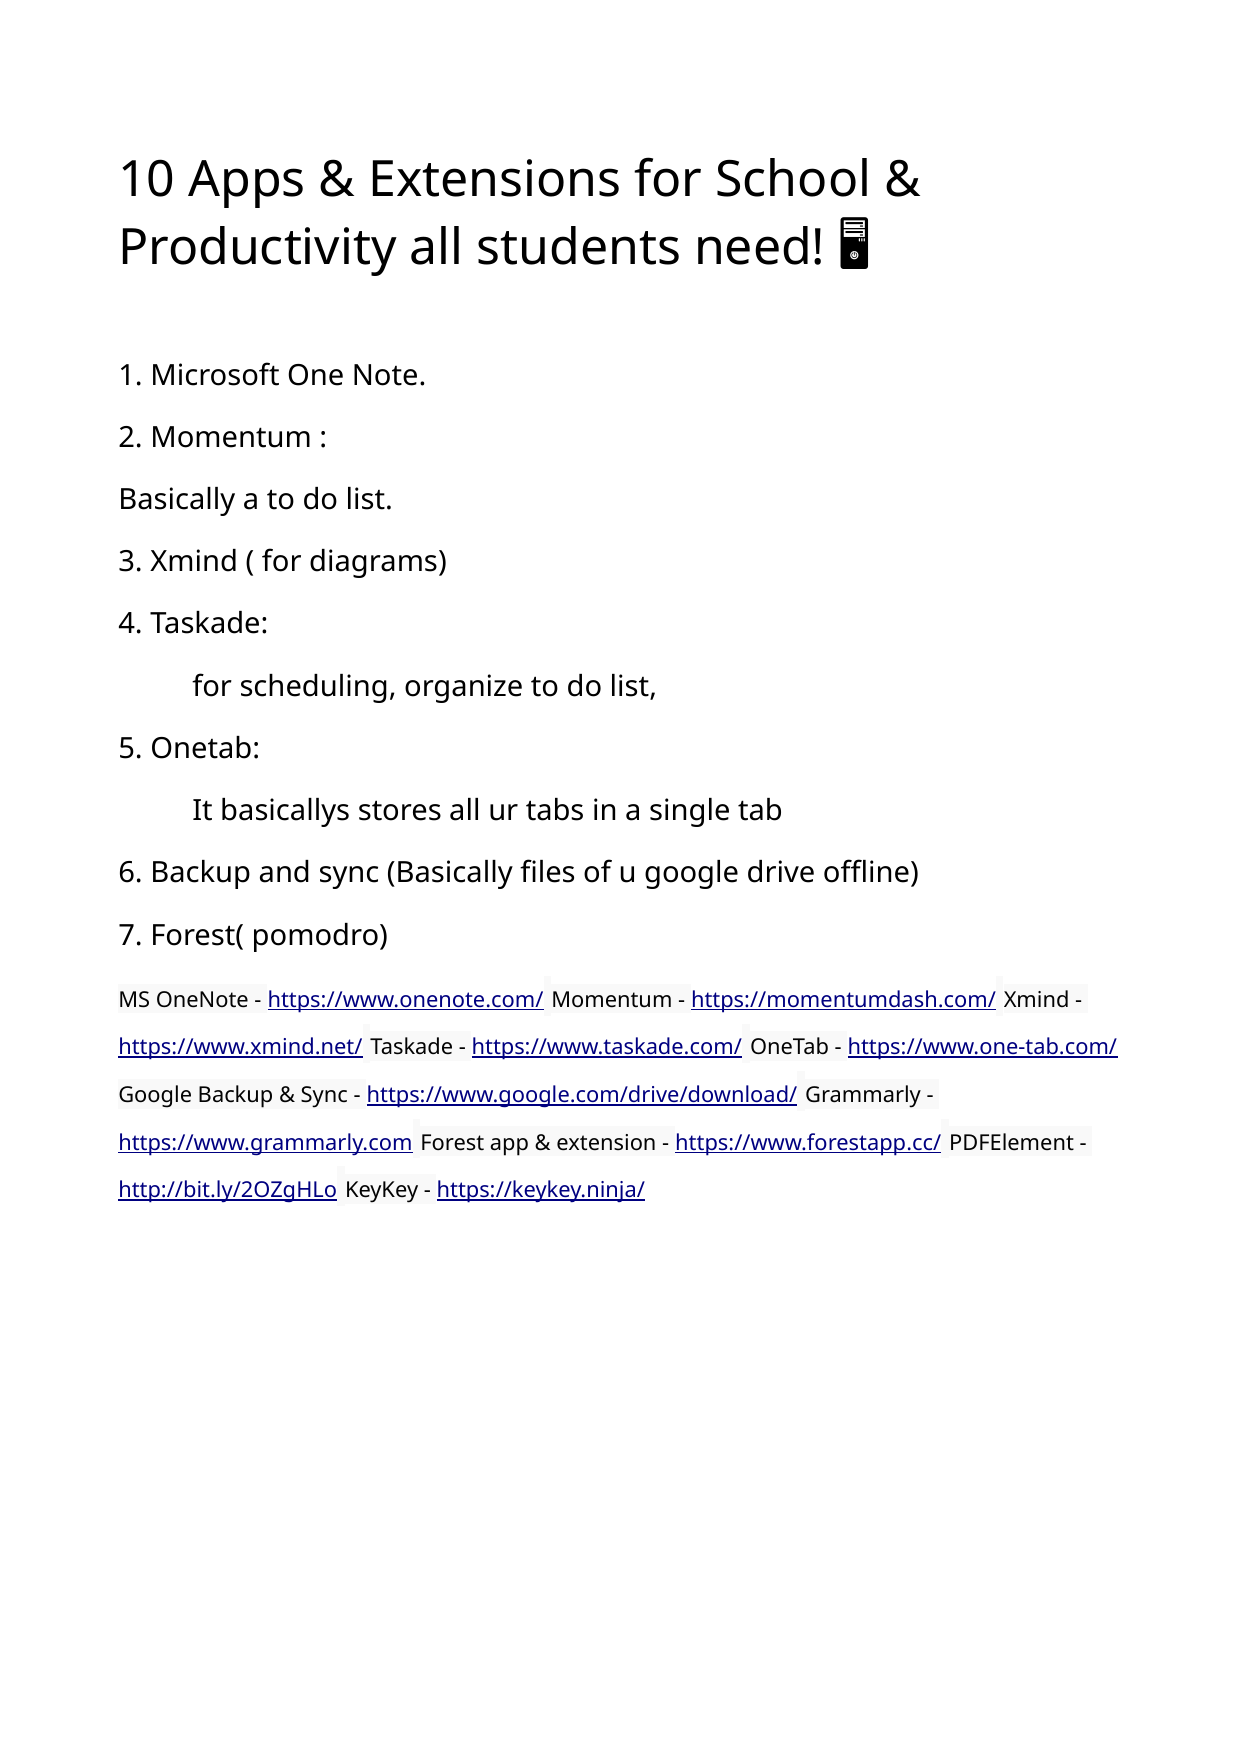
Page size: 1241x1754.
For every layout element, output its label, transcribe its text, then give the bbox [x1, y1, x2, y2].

text 6. Backup and sync (Basically files of u google drive offline) [118, 852, 1122, 891]
text 3. Xmind ( for diagrams) [118, 541, 1122, 580]
text 2. Momentum : [118, 416, 1122, 456]
text for scheduling, organize to do list, [118, 665, 1122, 705]
text It basicallys stores all ur tabs in a single tab [118, 789, 1122, 829]
text 7. Forest( pomodro) [118, 914, 1122, 953]
text MS OneNote - https://www.onenote.com/ Momentum - https://momentumdash.com/ Xmind - https://www.xmind.net/ Taskade - https://www.taskade.com/ OneTab - https://www.one-tab.com/ Google Backup & Sync - https://www.google.com/drive/download/ Grammarly - https://www.grammarly.com Forest app & extension - https://www.forestapp.cc/ PDFElement - http://bit.ly/2OZgHLo KeyKey - https://keykey.ninja/ [118, 976, 1122, 1206]
subtitle 10 Apps & Extensions for School & Productivity all students need! 🖥 [118, 143, 1122, 279]
text 4. Taskade: [118, 603, 1122, 642]
text 1. Microsoft One Note. [118, 354, 1122, 394]
text Basically a to do list. [118, 478, 1122, 518]
text 5. Onetab: [118, 727, 1122, 767]
